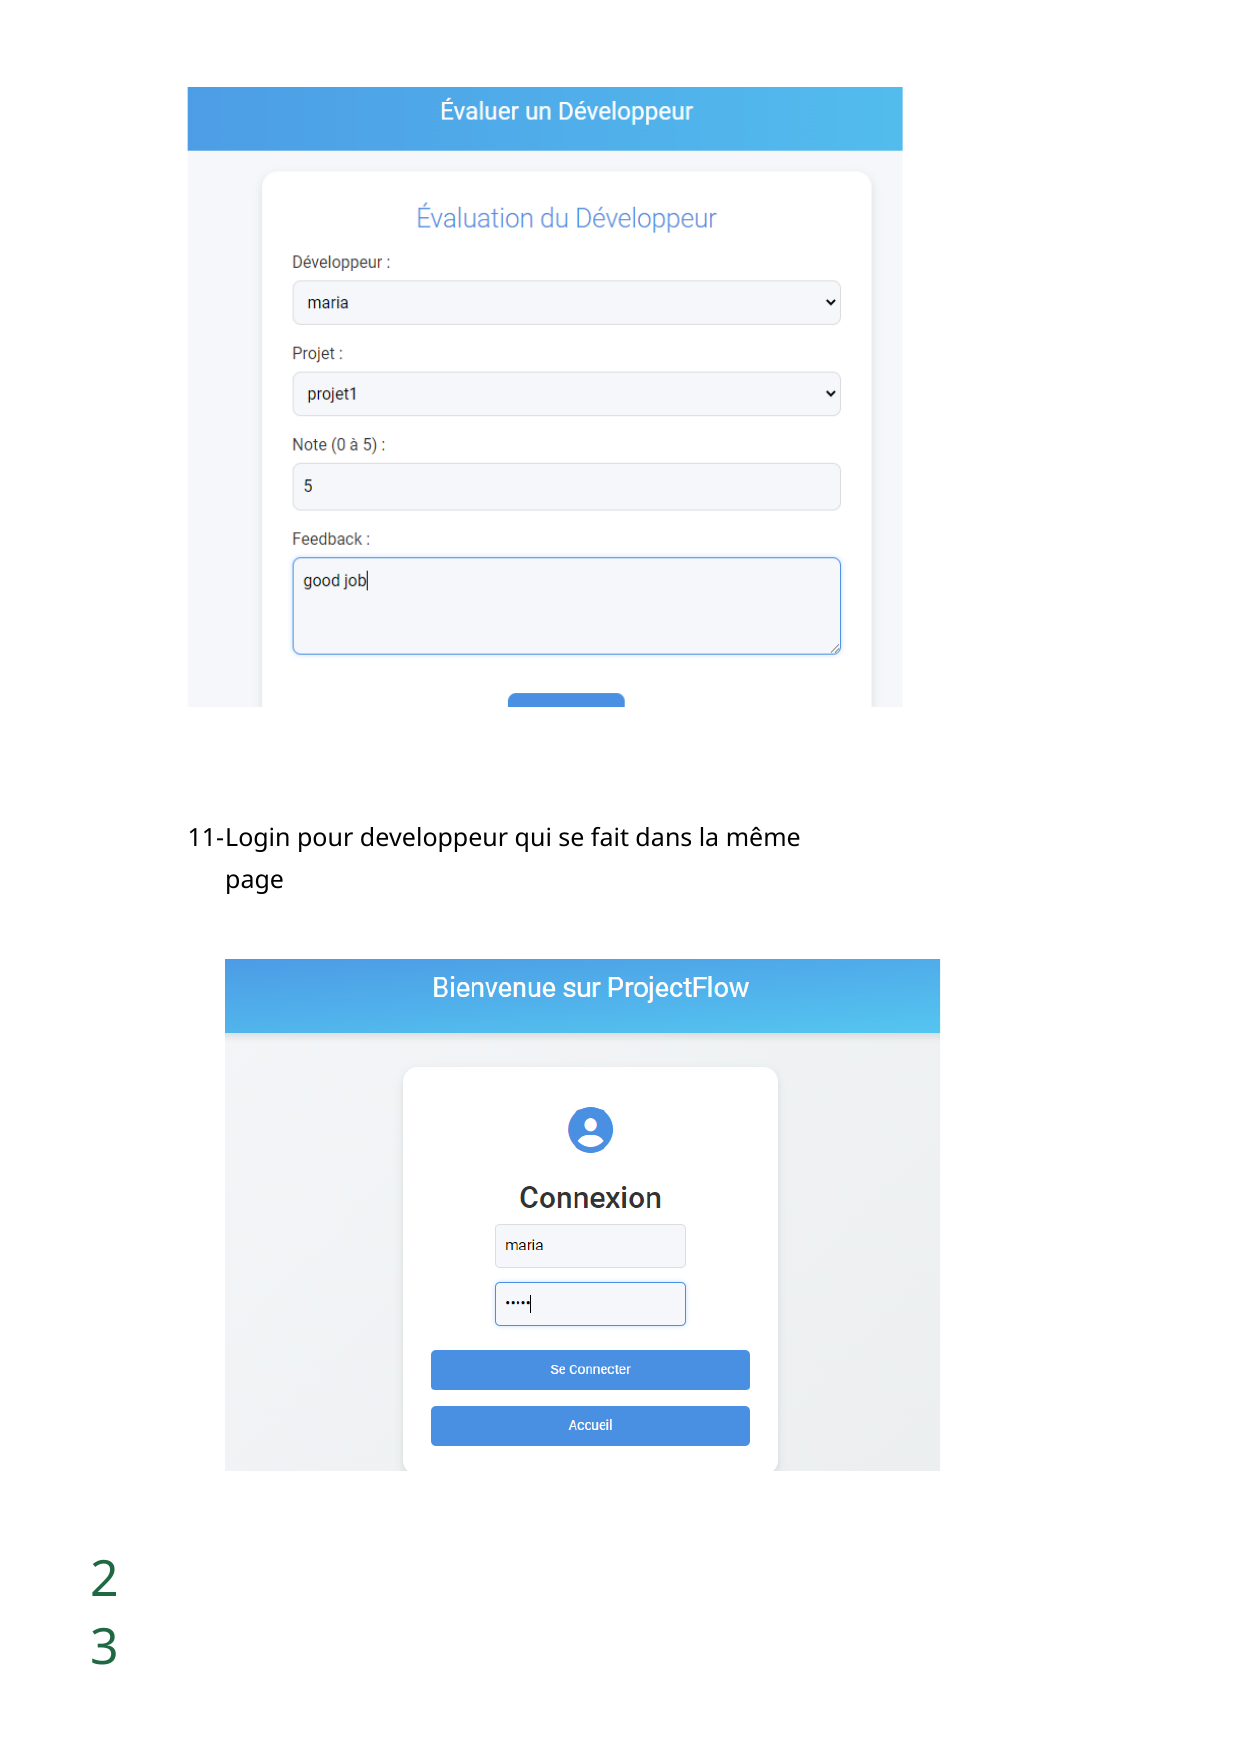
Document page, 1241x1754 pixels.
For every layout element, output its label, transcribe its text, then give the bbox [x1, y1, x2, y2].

list Login pour developpeur qui se fait dans la même page [187, 819, 865, 896]
